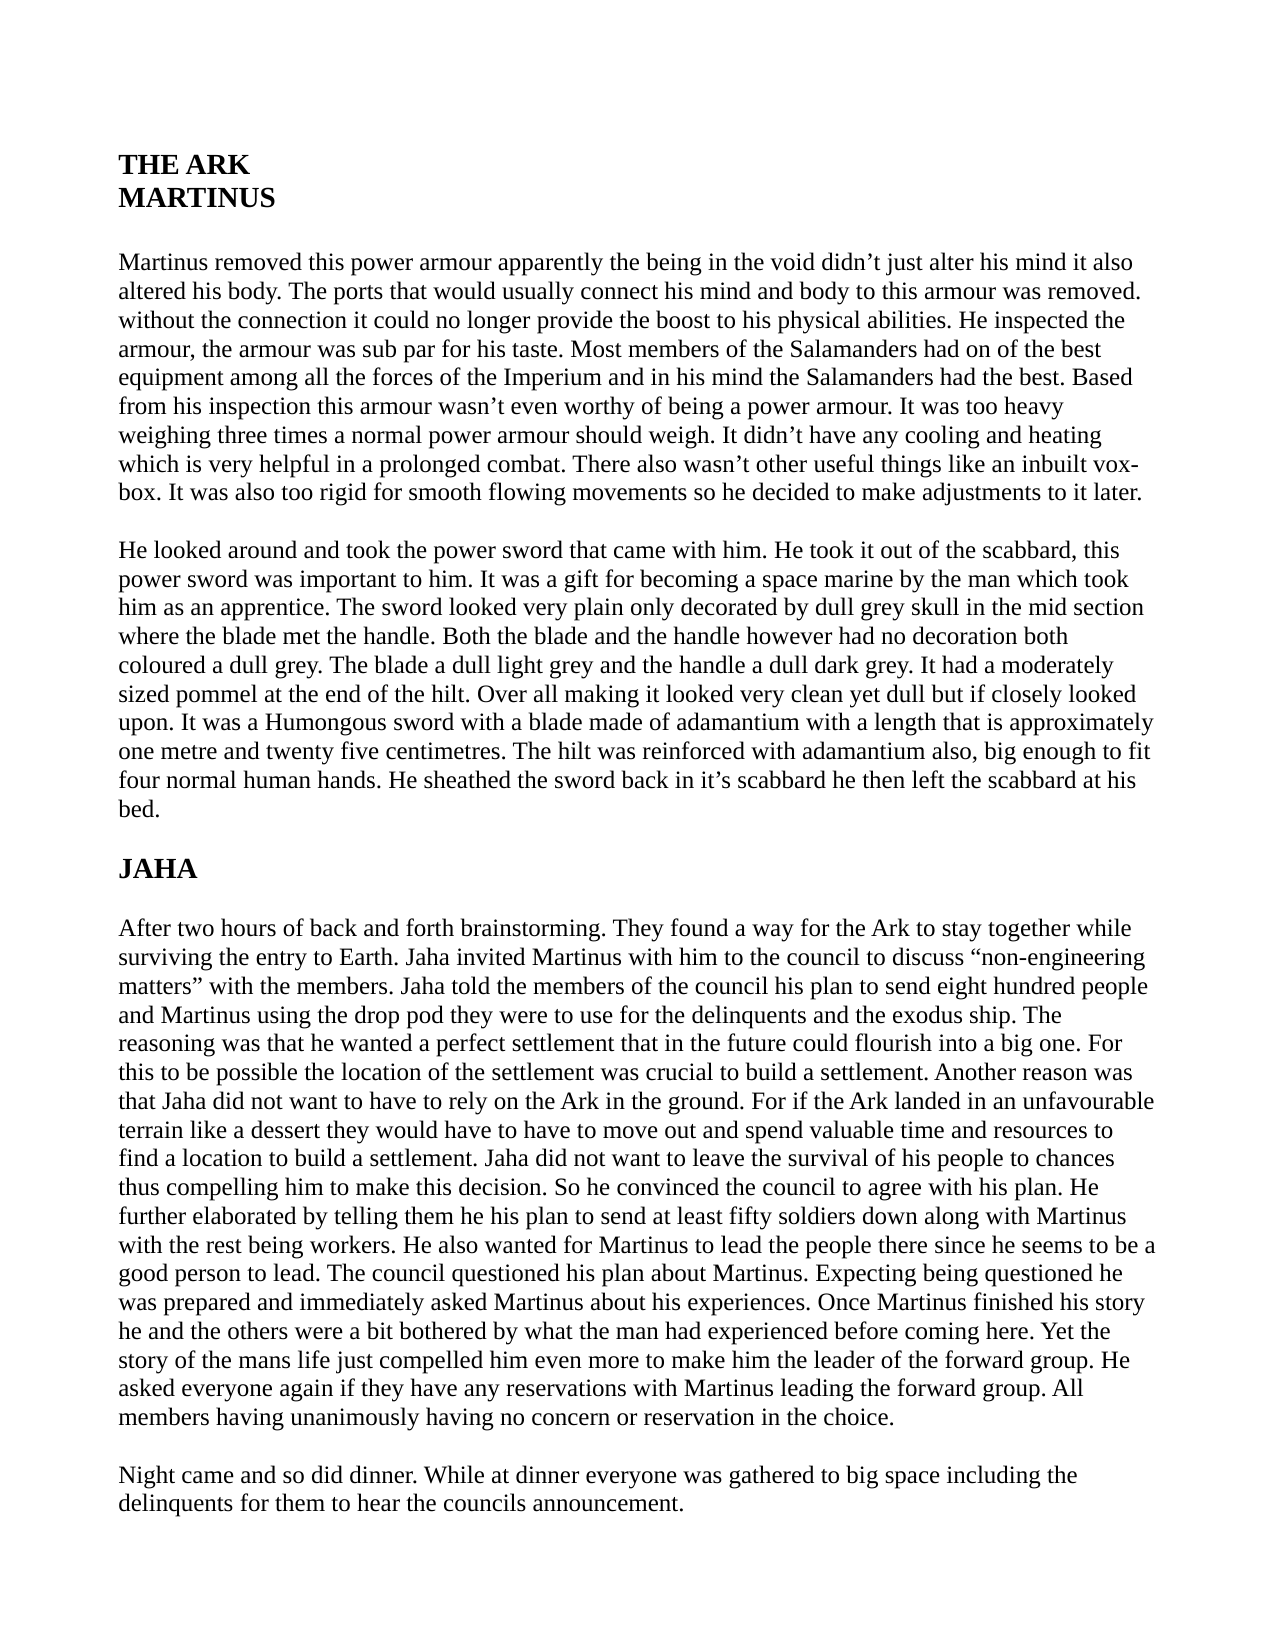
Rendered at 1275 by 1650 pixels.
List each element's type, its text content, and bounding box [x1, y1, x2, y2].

text After two hours of back and forth brainstorming. They found a way for the Ark to stay together while surviving the entry to Earth. Jaha invited Martinus with him to the council to discuss “non-engineering matters” with the members. Jaha told the members of the council his plan to send eight hundred people and Martinus using the drop pod they were to use for the delinquents and the exodus ship. The reasoning was that he wanted a perfect settlement that in the future could flourish into a big one. For this to be possible the location of the settlement was crucial to build a settlement. Another reason was that Jaha did not want to have to rely on the Ark in the ground. For if the Ark landed in an unfavourable terrain like a dessert they would have to have to move out and spend valuable time and resources to find a location to build a settlement. Jaha did not want to leave the survival of his people to chances thus compelling him to make this decision. So he convinced the council to agree with his plan. He further elaborated by telling them he his plan to send at least fifty soldiers down along with Martinus with the rest being workers. He also wanted for Martinus to lead the people there since he seems to be a good person to lead. The council questioned his plan about Martinus. Expecting being questioned he was prepared and immediately asked Martinus about his experiences. Once Martinus finished his story he and the others were a bit bothered by what the man had experienced before coming here. Yet the story of the mans life just compelled him even more to make him the leader of the forward group. He asked everyone again if they have any reservations with Martinus leading the forward group. All members having unanimously having no concern or reservation in the choice. [118, 913, 1157, 1431]
text JAHA [118, 851, 1157, 885]
text MARTINUS [118, 180, 1157, 214]
text Martinus removed this power armour apparently the being in the void didn’t just alter his mind it also altered his body. The ports that would usually connect his mind and body to this armour was removed. without the connection it could no longer provide the boost to his physical abilities. He inspected the armour, the armour was sub par for his taste. Most members of the Salamanders had on of the best equipment among all the forces of the Imperium and in his mind the Salamanders had the best. Based from his inspection this armour wasn’t even worthy of being a power armour. It was too heavy weighing three times a normal power armour should weigh. It didn’t have any cooling and heating which is very helpful in a prolonged combat. There also wasn’t other useful things like an inbuilt vox-box. It was also too rigid for smooth flowing movements so he decided to make adjustments to it later. [118, 247, 1157, 506]
text THE ARK [118, 147, 1157, 180]
text Night came and so did dinner. While at dinner everyone was gathered to big space including the delinquents for them to hear the councils announcement. [118, 1460, 1157, 1517]
text He looked around and took the power sword that came with him. He took it out of the scabbard, this power sword was important to him. It was a gift for becoming a space marine by the man which took him as an apprentice. The sword looked very plain only decorated by dull grey skull in the mid section where the blade met the handle. Both the blade and the handle however had no decoration both coloured a dull grey. The blade a dull light grey and the handle a dull dark grey. It had a moderately sized pommel at the end of the hilt. Over all making it looked very clean yet dull but if closely looked upon. It was a Humongous sword with a blade made of adamantium with a length that is approximately one metre and twenty five centimetres. The hilt was reinforced with adamantium also, big enough to fit four normal human hands. He sheathed the sword back in it’s scabbard he then left the scabbard at his bed. [118, 535, 1157, 822]
